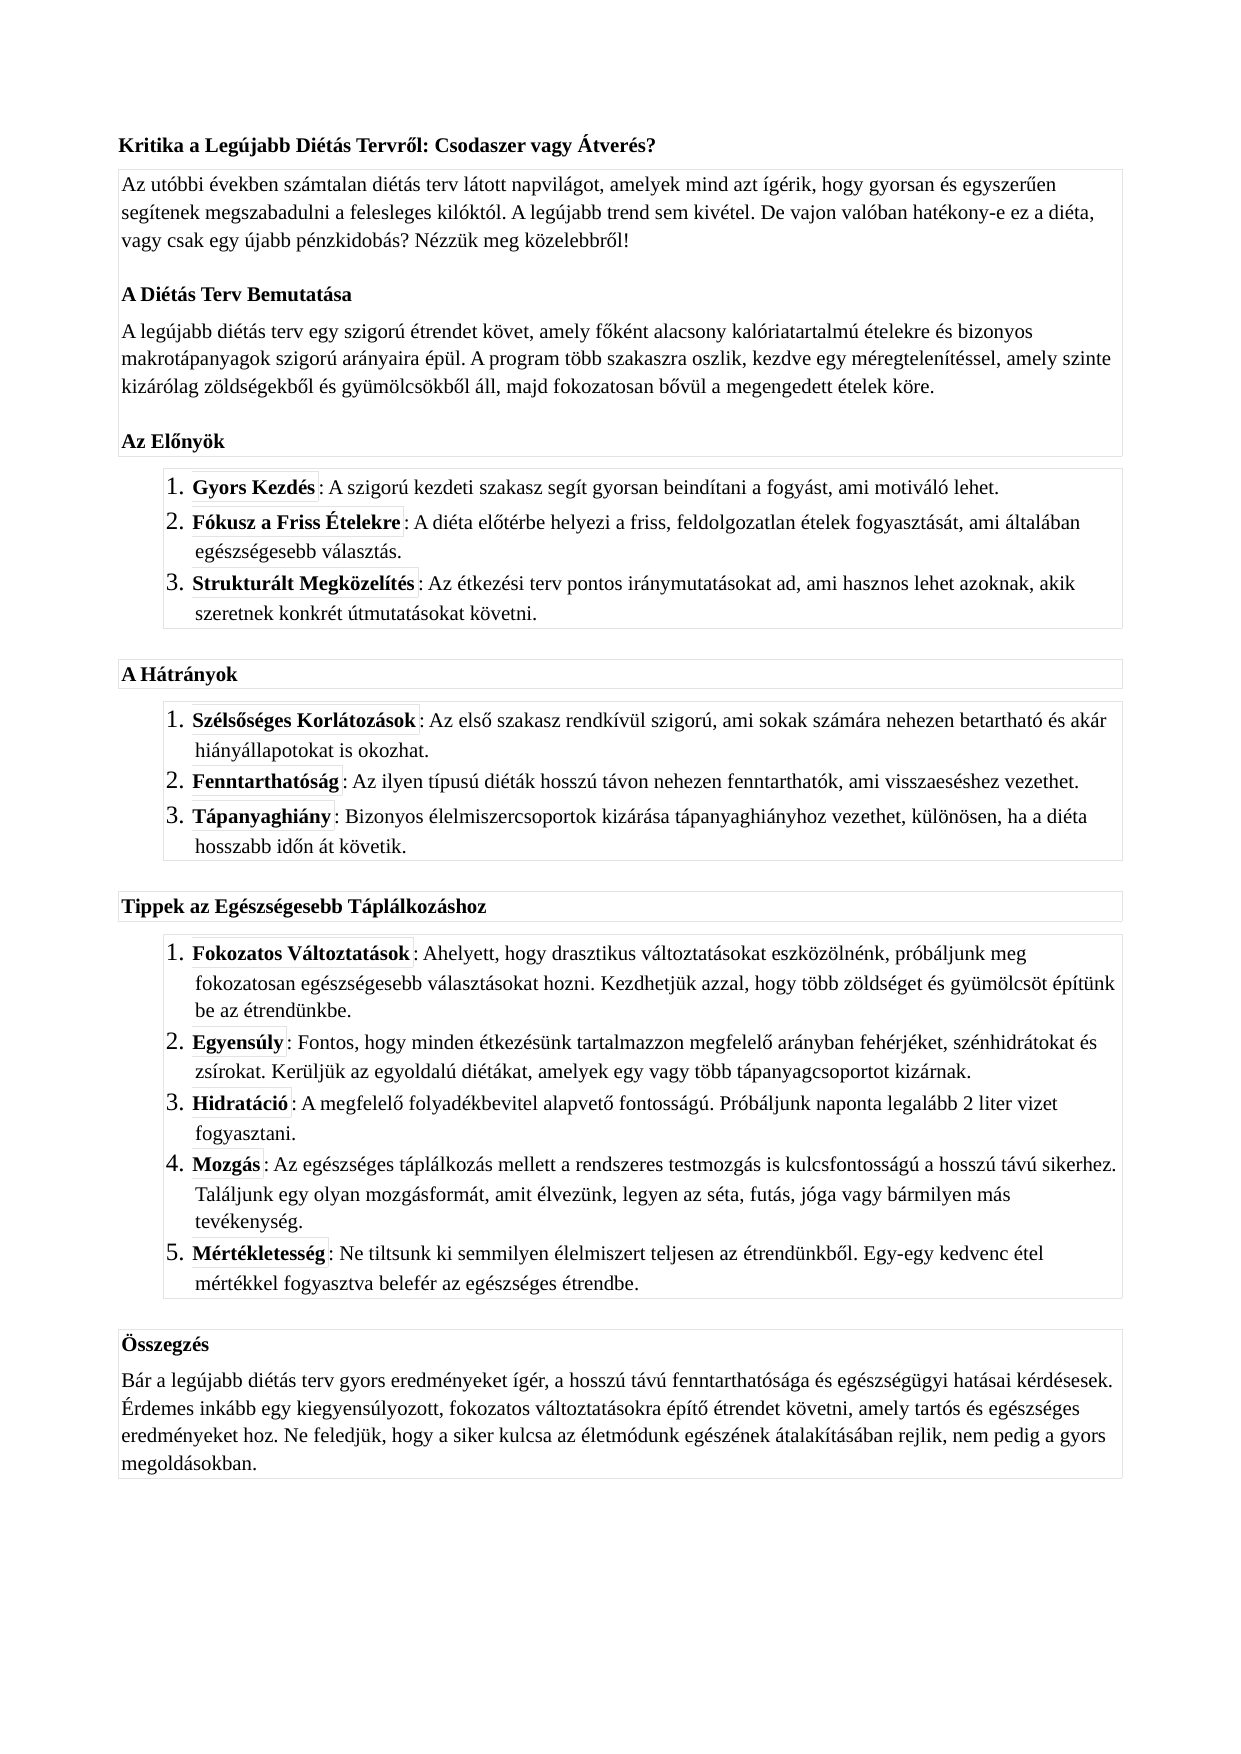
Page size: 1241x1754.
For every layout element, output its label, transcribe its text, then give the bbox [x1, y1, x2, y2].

text Bár a legújabb diétás terv gyors eredményeket ígér, a hosszú távú fenntarthatósága és egészségügyi hatásai kérdésesek. Érdemes inkább egy kiegyensúlyozott, fokozatos változtatásokra építő étrendet követni, amely tartós és egészséges eredményeket hoz. Ne feledjük, hogy a siker kulcsa az életmódunk egészének átalakításában rejlik, nem pedig a gyors megoldásokban. [119, 1365, 1122, 1478]
text Az utóbbi években számtalan diétás terv látott napvilágot, amelyek mind azt ígérik, hogy gyorsan és egyszerűen segítenek megszabadulni a felesleges kilóktól. A legújabb trend sem kivétel. De vajon valóban hatékony-e ez a diéta, vagy csak egy újabb pénzkidobás? Nézzük meg közelebbről! [119, 170, 1122, 252]
list Strukturált Megközelítés: Az étkezési terv pontos iránymutatásokat ad, ami hasznos lehet azoknak, akik szeretnek konkrét útmutatásokat követni. [164, 564, 1122, 628]
subtitle A Hátrányok [119, 660, 1122, 688]
list Fokozatos Változtatások: Ahelyett, hogy drasztikus változtatásokat eszközölnénk, próbáljunk meg fokozatosan egészségesebb választásokat hozni. Kezdhetjük azzal, hogy több zöldséget és gyümölcsöt építünk be az étrendünkbe. [164, 935, 1122, 1022]
subtitle A Diétás Terv Bemutatása [119, 279, 1122, 306]
list Hidratáció: A megfelelő folyadékbevitel alapvető fontosságú. Próbáljunk naponta legalább 2 liter vizet fogyasztani. [164, 1084, 1122, 1145]
list Mértékletesség: Ne tiltsunk ki semmilyen élelmiszert teljesen az étrendünkből. Egy-egy kedvenc étel mértékkel fogyasztva belefér az egészséges étrendbe. [164, 1234, 1122, 1298]
list Szélsőséges Korlátozások: Az első szakasz rendkívül szigorú, ami sokak számára nehezen betartható és akár hiányállapotokat is okozhat. [164, 702, 1122, 762]
list Egyensúly: Fontos, hogy minden étkezésünk tartalmazzon megfelelő arányban fehérjéket, szénhidrátokat és zsírokat. Kerüljük az egyoldalú diétákat, amelyek egy vagy több tápanyagcsoportot kizárnak. [164, 1023, 1122, 1083]
list Tápanyaghiány: Bizonyos élelmiszercsoportok kizárása tápanyaghiányhoz vezethet, különösen, ha a diéta hosszabb időn át követik. [164, 797, 1122, 860]
list Mozgás: Az egészséges táplálkozás mellett a rendszeres testmozgás is kulcsfontosságú a hosszú távú sikerhez. Találjunk egy olyan mozgásformát, amit élvezünk, legyen az séta, futás, jóga vagy bármilyen más tevékenység. [164, 1145, 1122, 1233]
list Gyors Kezdés: A szigorú kezdeti szakasz segít gyorsan beindítani a fogyást, ami motiváló lehet. [164, 469, 1122, 501]
list Fenntarthatóság: Az ilyen típusú diéták hosszú távon nehezen fenntarthatók, ami visszaeséshez vezethet. [164, 762, 1122, 795]
subtitle Kritika a Legújabb Diétás Tervről: Csodaszer vagy Átverés? [118, 133, 1122, 157]
subtitle Tippek az Egészségesebb Táplálkozáshoz [119, 892, 1122, 921]
subtitle Összegzés [119, 1330, 1122, 1356]
subtitle Az Előnyök [119, 426, 1122, 456]
text A legújabb diétás terv egy szigorú étrendet követ, amely főként alacsony kalóriatartalmú ételekre és bizonyos makrotápanyagok szigorú arányaira épül. A program több szakaszra oszlik, kezdve egy méregtelenítéssel, amely szinte kizárólag zöldségekből és gyümölcsökből áll, majd fokozatosan bővül a megengedett ételek köre. [119, 316, 1122, 398]
list Fókusz a Friss Ételekre: A diéta előtérbe helyezi a friss, feldolgozatlan ételek fogyasztását, ami általában egészségesebb választás. [164, 503, 1122, 563]
